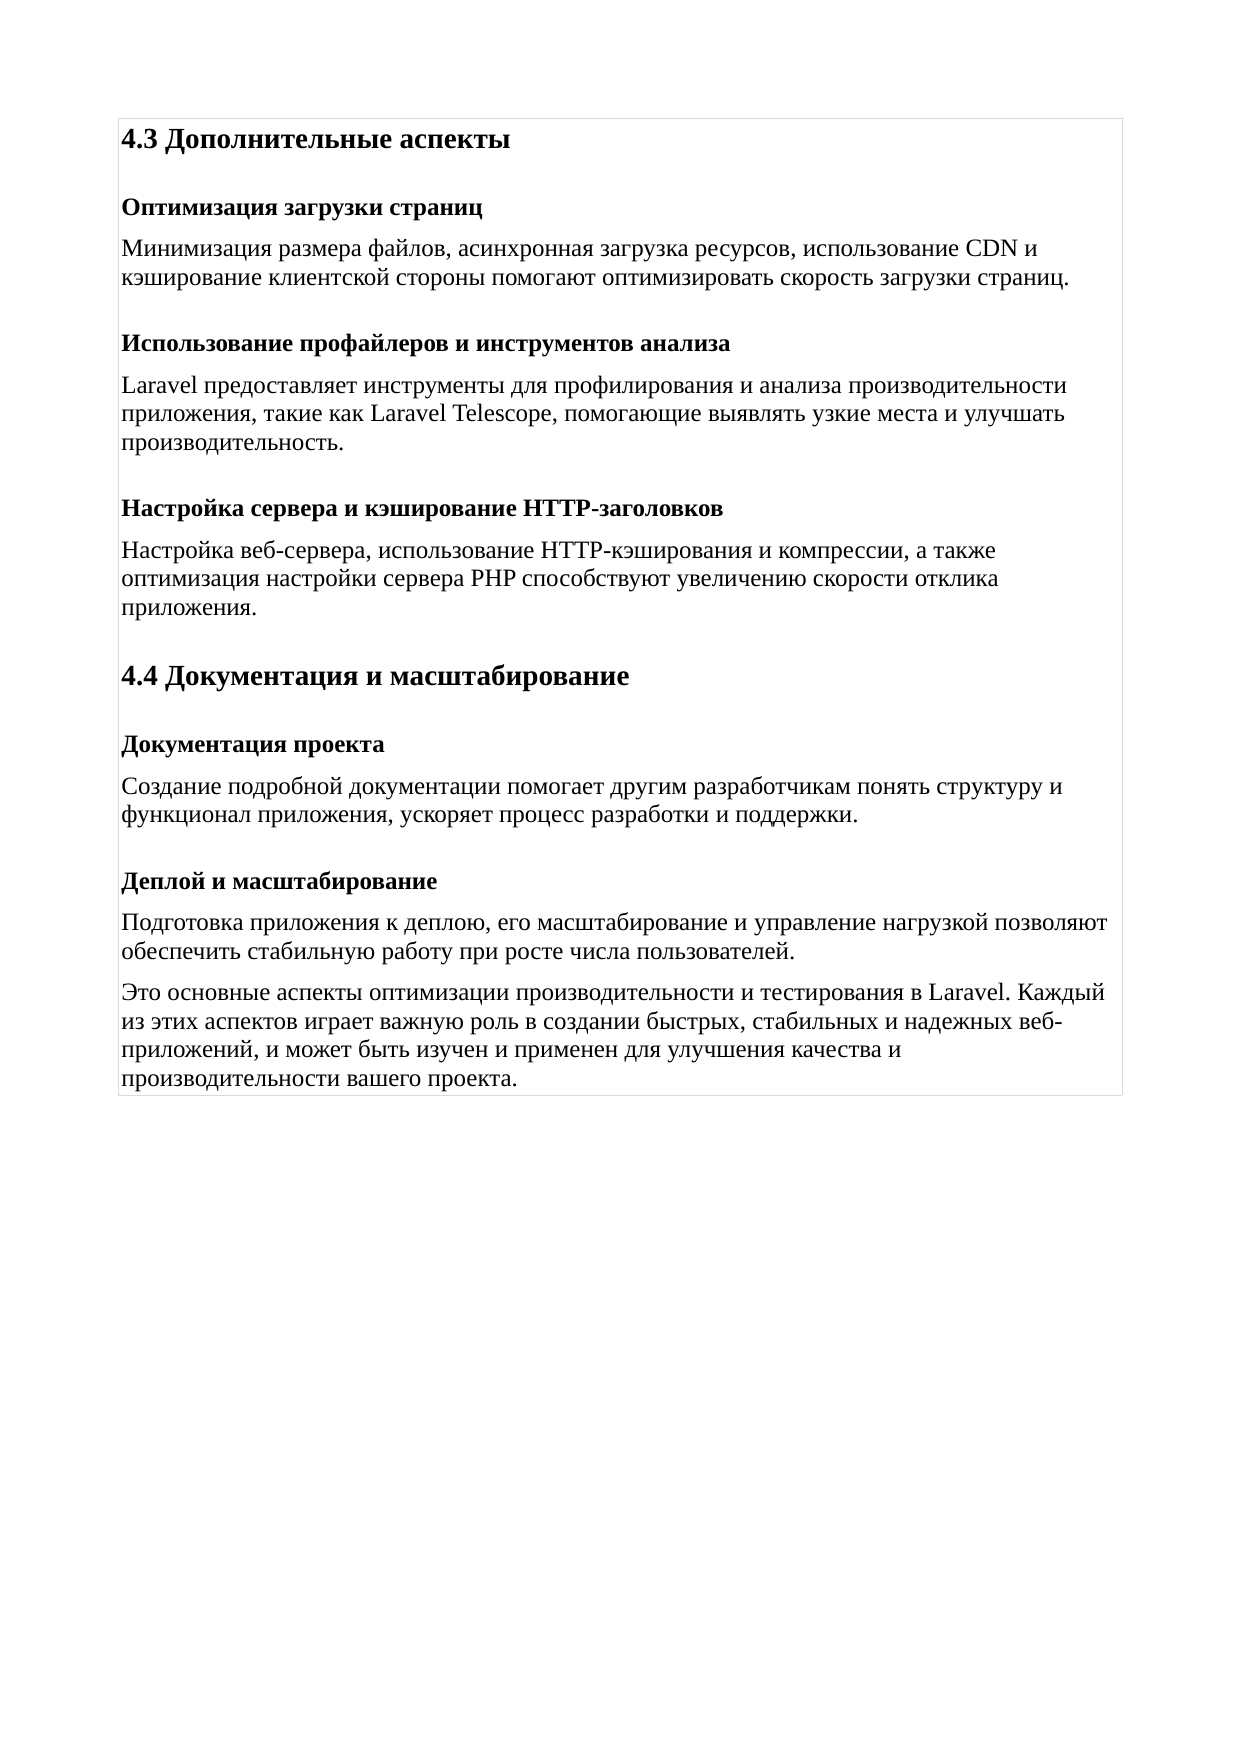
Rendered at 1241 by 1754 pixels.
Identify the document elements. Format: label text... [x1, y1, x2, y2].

text Подготовка приложения к деплою, его масштабирование и управление нагрузкой позволяют обеспечить стабильную работу при росте числа пользователей. [119, 904, 1122, 964]
subtitle Документация проекта [119, 726, 1122, 758]
text Создание подробной документации помогает другим разработчикам понять структуру и функционал приложения, ускоряет процесс разработки и поддержки. [119, 768, 1122, 828]
subtitle Деплой и масштабирование [119, 863, 1122, 894]
text Это основные аспекты оптимизации производительности и тестирования в Laravel. Каждый из этих аспектов играет важную роль в создании быстрых, стабильных и надежных веб-приложений, и может быть изучен и применен для улучшения качества и производительности вашего проекта. [119, 974, 1122, 1095]
text Минимизация размера файлов, асинхронная загрузка ресурсов, использование CDN и кэширование клиентской стороны помогают оптимизировать скорость загрузки страниц. [119, 230, 1122, 291]
subtitle 4.3 Дополнительные аспекты [119, 119, 1122, 155]
text Laravel предоставляет инструменты для профилирования и анализа производительности приложения, такие как Laravel Telescope, помогающие выявлять узкие места и улучшать производительность. [119, 367, 1122, 456]
subtitle Настройка сервера и кэширование HTTP-заголовков [119, 490, 1122, 522]
subtitle Использование профайлеров и инструментов анализа [119, 325, 1122, 357]
text Настройка веб-сервера, использование HTTP-кэширования и компрессии, а также оптимизация настройки сервера PHP способствуют увеличению скорости отклика приложения. [119, 532, 1122, 621]
subtitle 4.4 Документация и масштабирование [119, 655, 1122, 692]
subtitle Оптимизация загрузки страниц [119, 189, 1122, 221]
